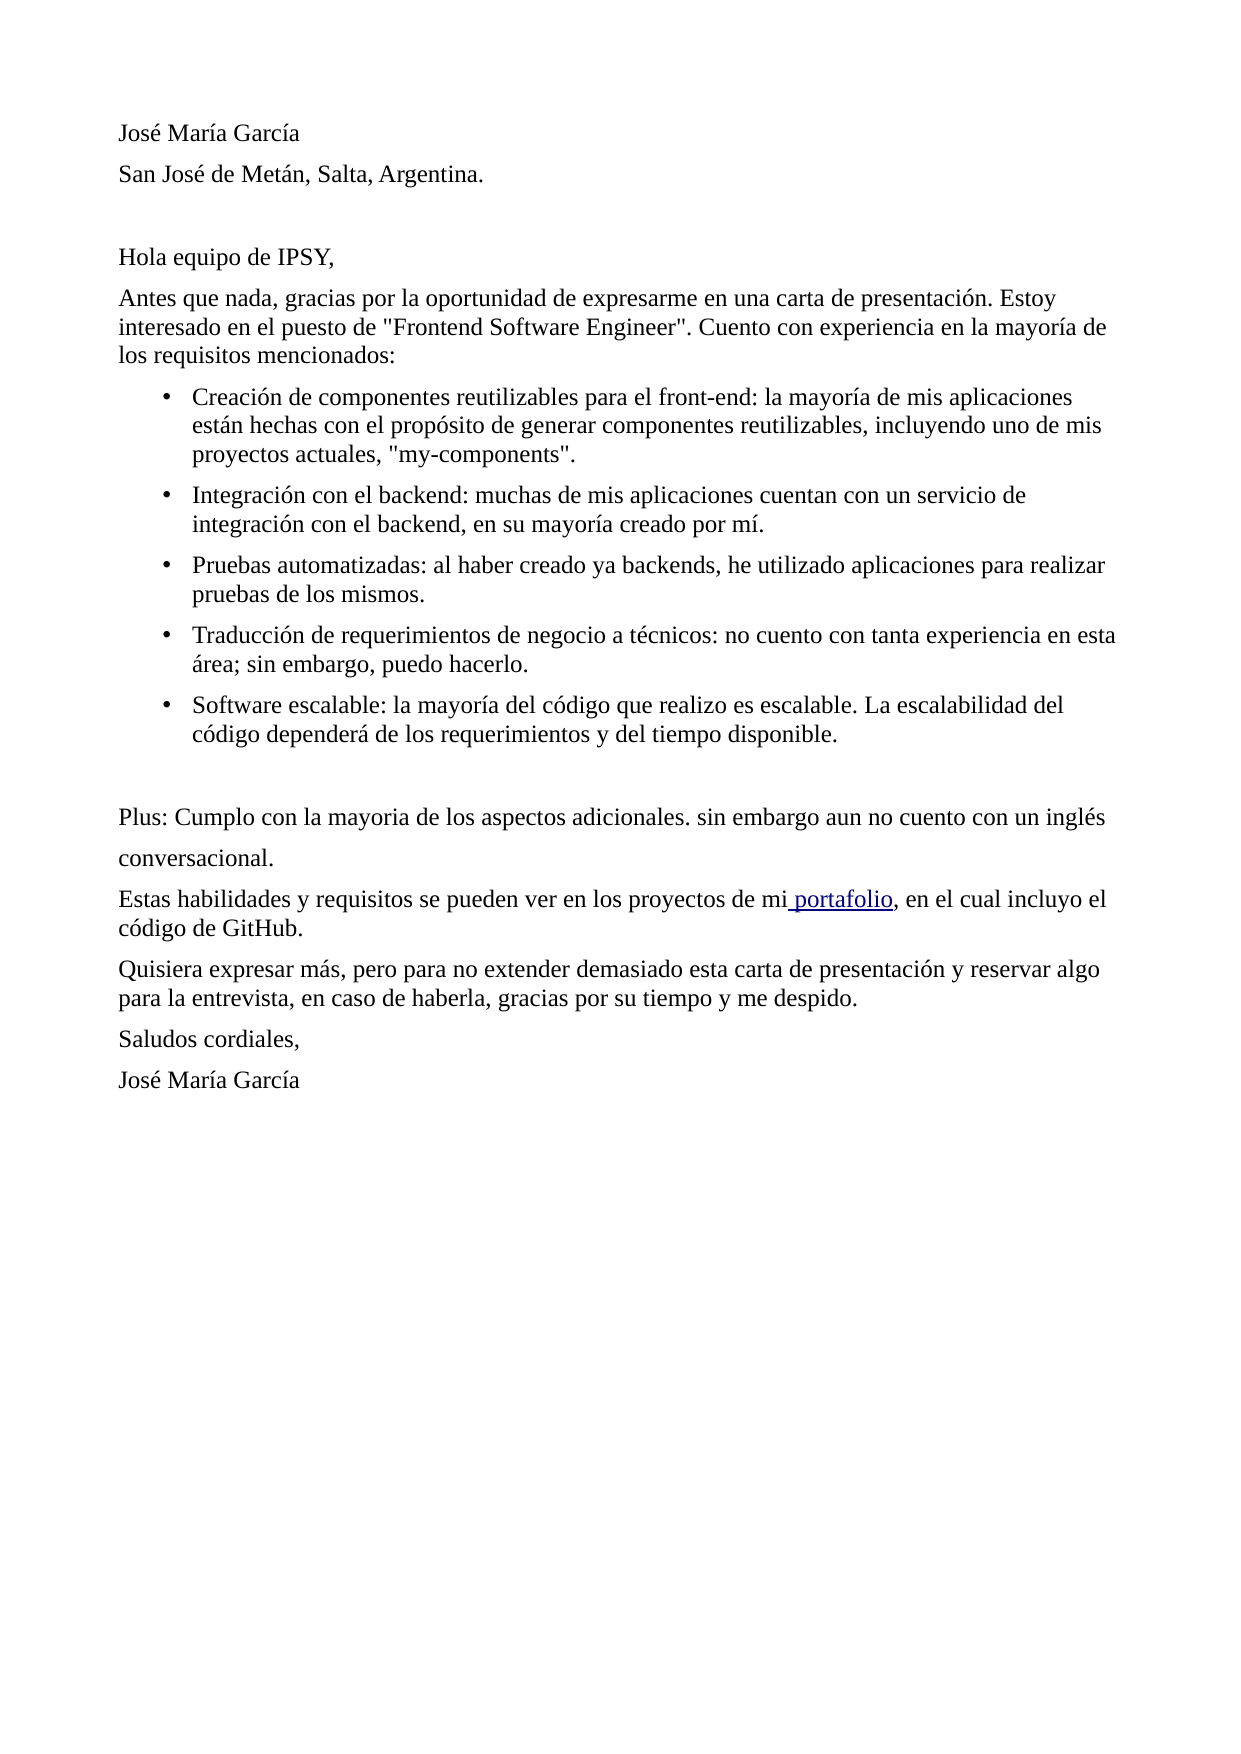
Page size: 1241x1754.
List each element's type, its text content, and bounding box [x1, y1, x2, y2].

text José María García [118, 1066, 1122, 1094]
list Creación de componentes reutilizables para el front-end: la mayoría de mis aplicaciones están hechas con el propósito de generar componentes reutilizables, incluyendo uno de mis proyectos actuales, "my-components". [162, 382, 1122, 468]
list Pruebas automatizadas: al haber creado ya backends, he utilizado aplicaciones para realizar pruebas de los mismos. [162, 551, 1122, 608]
text San José de Metán, Salta, Argentina. [118, 159, 1122, 188]
text Hola equipo de IPSY, [118, 242, 1122, 271]
text conversacional. [118, 843, 1122, 872]
list Integración con el backend: muchas de mis aplicaciones cuentan con un servicio de integración con el backend, en su mayoría creado por mí. [162, 481, 1122, 538]
list Traducción de requerimientos de negocio a técnicos: no cuento con tanta experiencia en esta área; sin embargo, puedo hacerlo. [162, 621, 1122, 678]
text Quisiera expresar más, pero para no extender demasiado esta carta de presentación y reservar algo para la entrevista, en caso de haberla, gracias por su tiempo y me despido. [118, 954, 1122, 1012]
text Saludos cordiales, [118, 1024, 1122, 1053]
text José María García [118, 118, 1122, 147]
text Estas habilidades y requisitos se pueden ver en los proyectos de mi portafolio, en el cual incluyo el código de GitHub. [118, 884, 1122, 942]
text Antes que nada, gracias por la oportunidad de expresarme en una carta de presentación. Estoy interesado en el puesto de "Frontend Software Engineer". Cuento con experiencia en la mayoría de los requisitos mencionados: [118, 283, 1122, 369]
text Plus: Cumplo con la mayoria de los aspectos adicionales. sin embargo aun no cuento con un inglés [118, 802, 1122, 831]
list Software escalable: la mayoría del código que realizo es escalable. La escalabilidad del código dependerá de los requerimientos y del tiempo disponible. [162, 691, 1122, 748]
